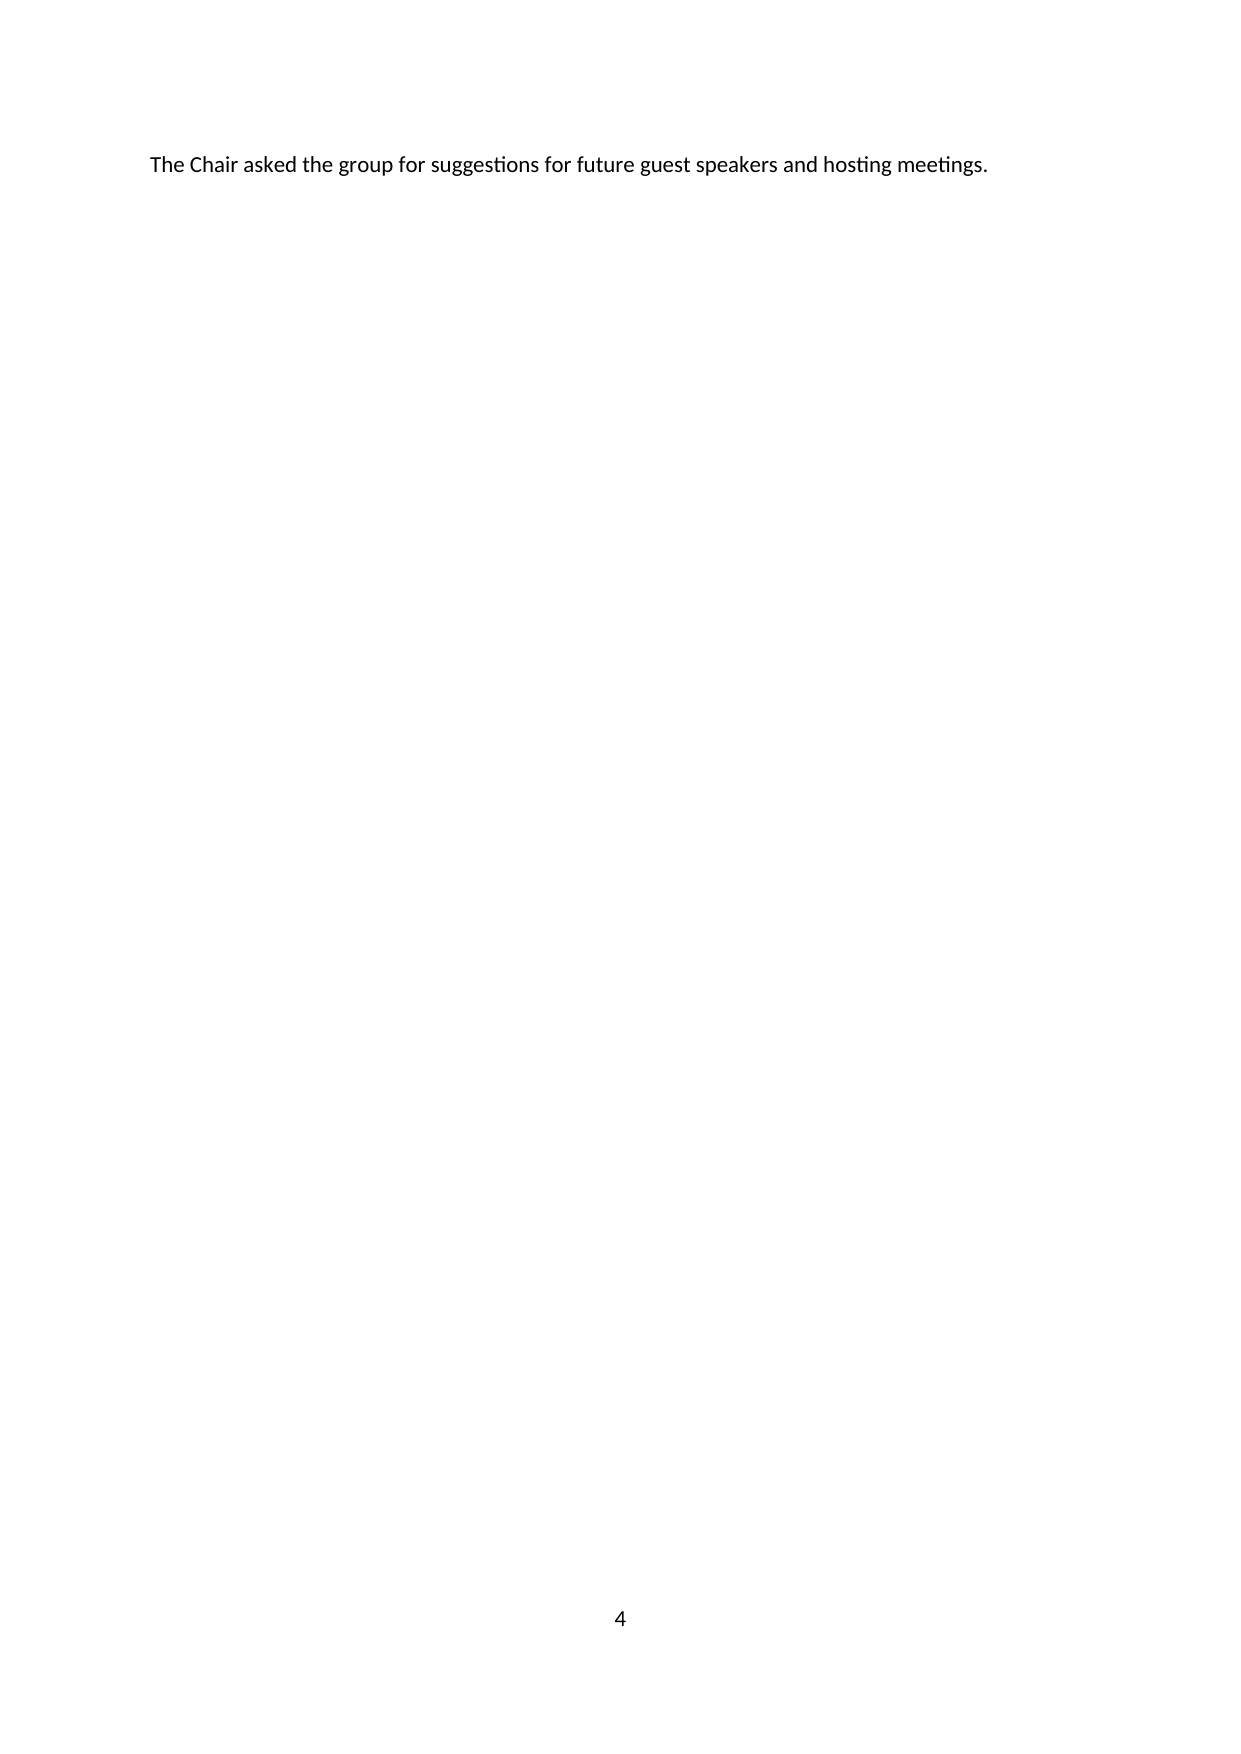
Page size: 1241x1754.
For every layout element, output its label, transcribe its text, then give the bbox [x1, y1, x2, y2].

text The Chair asked the group for suggestions for future guest speakers and hosting meetings. [150, 150, 1090, 178]
